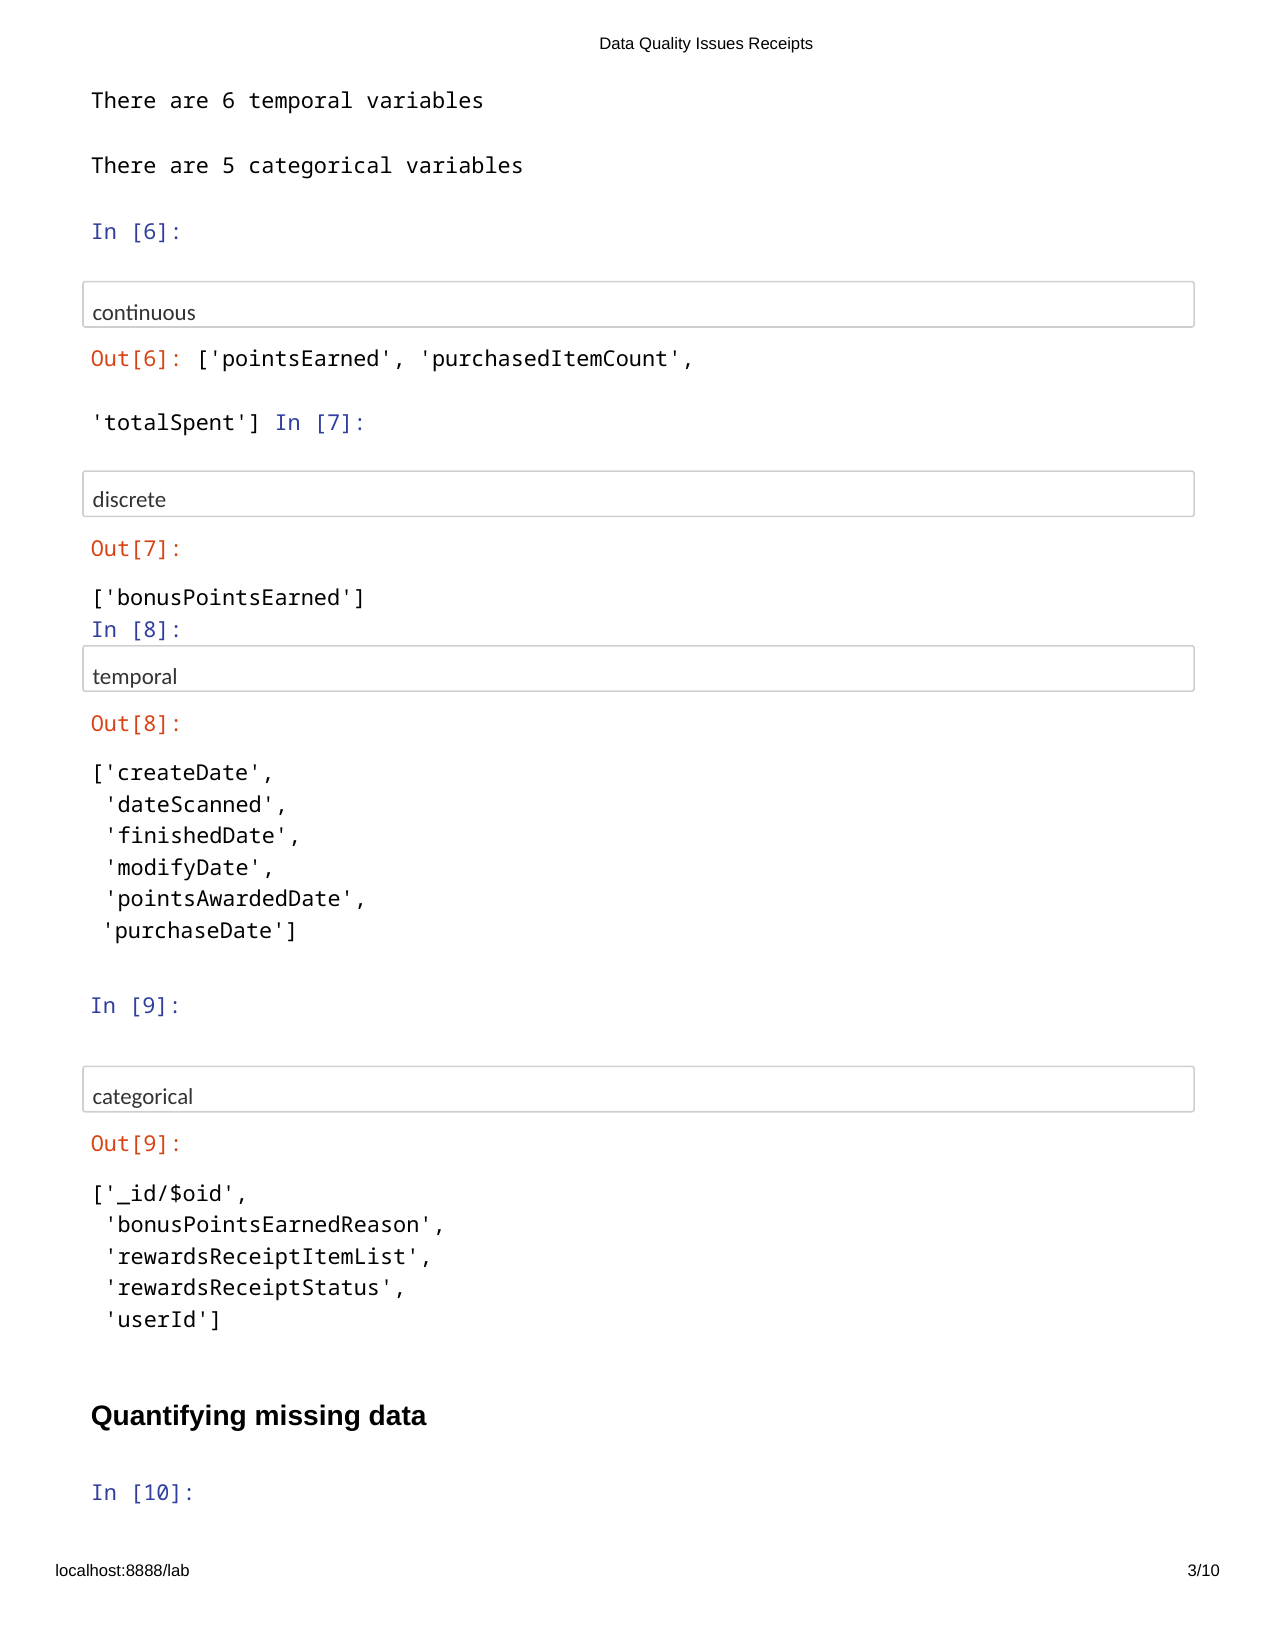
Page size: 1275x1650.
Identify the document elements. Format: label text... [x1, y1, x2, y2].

text Out[7]: [91, 533, 1182, 563]
text Out[9]: [91, 1128, 1182, 1158]
text Out[6]: ['pointsEarned', 'purchasedItemCount', 'totalSpent'] In [7]: [91, 343, 716, 437]
text Out[8]: [91, 707, 1182, 737]
text 'dateScanned', [104, 789, 1019, 818]
text There are 6 temporal variables There are 5 categorical variables In [6]: [91, 85, 524, 246]
text 'modifyDate', [104, 852, 1019, 882]
text 'finishedDate', [104, 820, 1019, 850]
text In [8]: [91, 614, 1182, 644]
text 'rewardsReceiptItemList', [104, 1241, 1019, 1271]
text 'userId'] [104, 1304, 1019, 1334]
text 'pointsAwardedDate', [104, 883, 1019, 913]
text 'purchaseDate'] In [9]: [89, 915, 308, 1020]
text ['bonusPointsEarned'] [91, 582, 1019, 612]
text ['_id/$oid', [91, 1178, 1019, 1207]
text 'bonusPointsEarnedReason', [104, 1209, 1019, 1239]
text Quantifying missing data In [10]: [91, 1398, 451, 1507]
text 'rewardsReceiptStatus', [104, 1272, 1019, 1302]
text ['createDate', [91, 757, 1019, 787]
